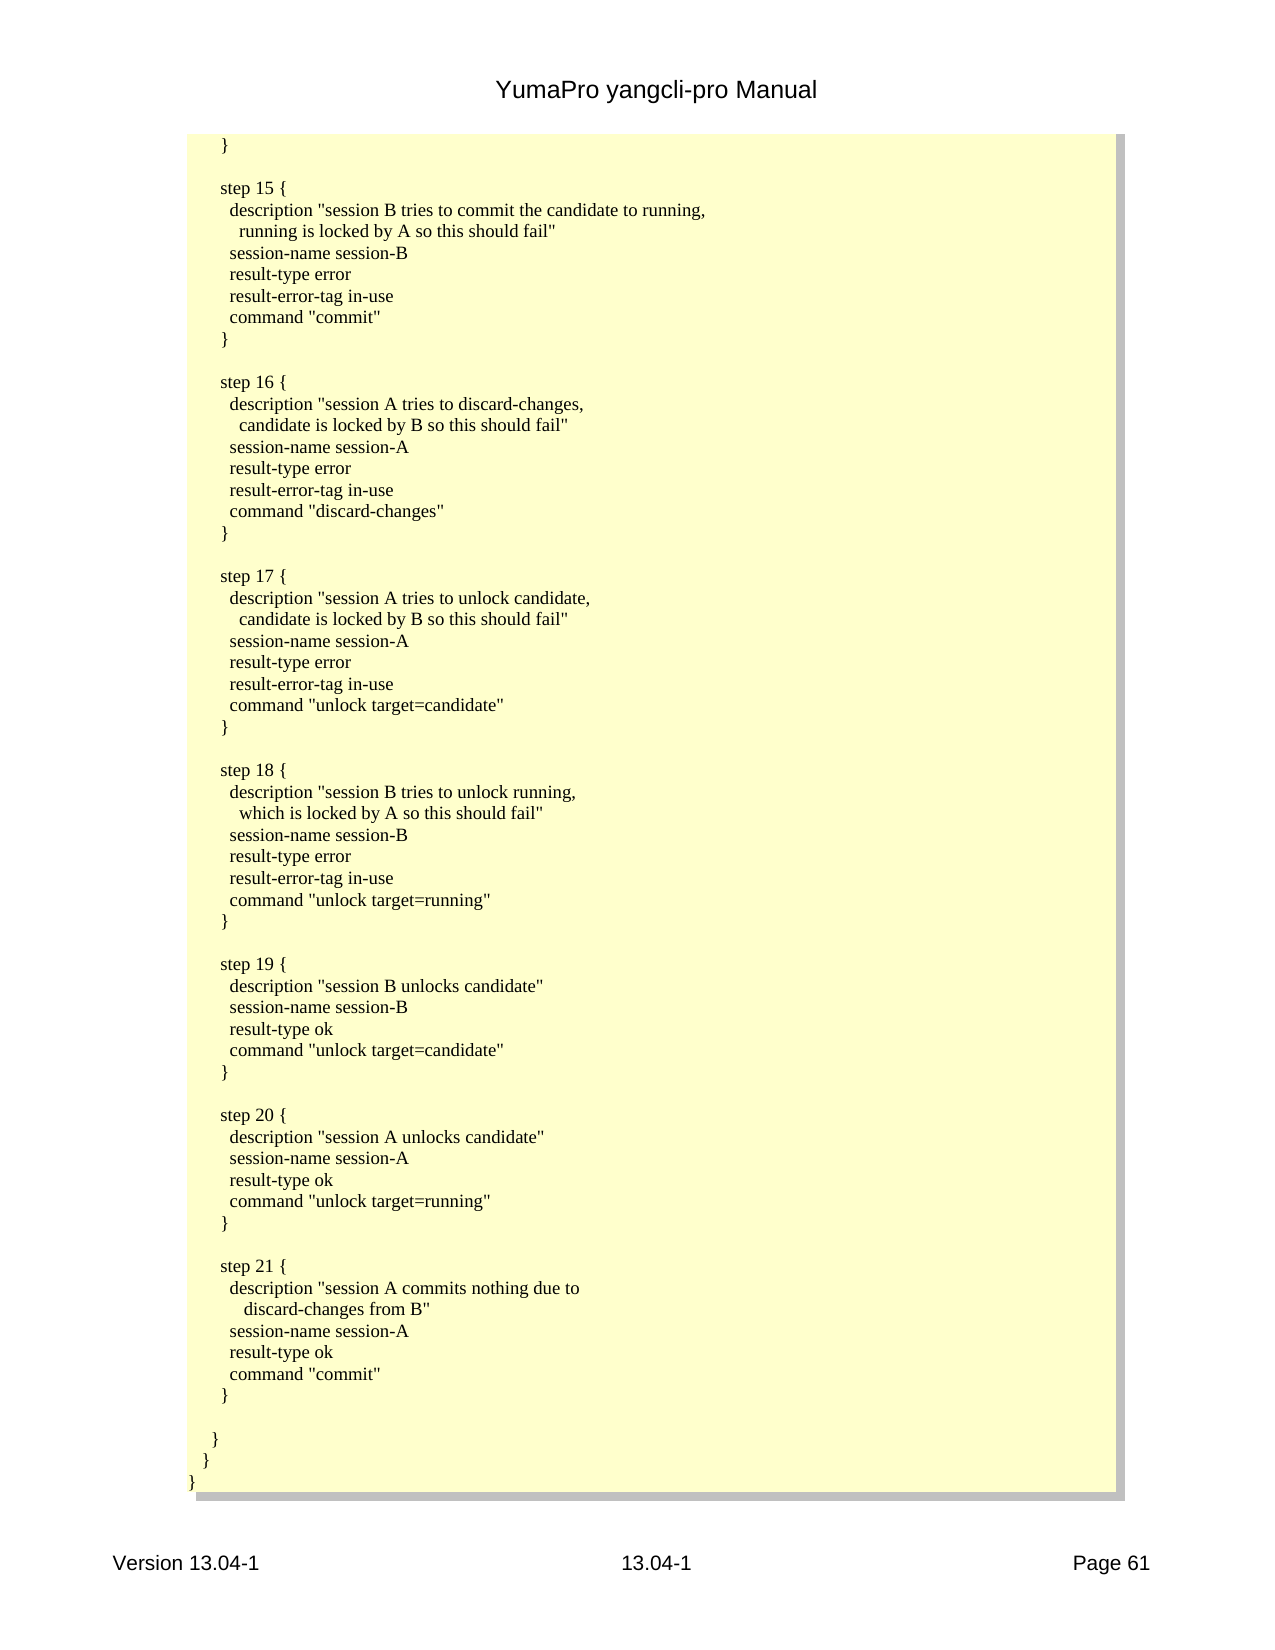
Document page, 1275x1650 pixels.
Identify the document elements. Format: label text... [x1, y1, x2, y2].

text step 15 { [187, 177, 1116, 198]
text description "session B tries to commit the candidate to running, [187, 198, 1116, 220]
text command "commit" [187, 306, 1116, 328]
text } [187, 1449, 1116, 1471]
text command "unlock target=candidate" [187, 694, 1116, 716]
text } [187, 1212, 1116, 1233]
text which is locked by A so this should fail" [187, 802, 1116, 824]
text } [187, 1427, 1116, 1449]
text result-type error [187, 651, 1116, 673]
text command "unlock target=running" [187, 888, 1116, 910]
text discard-changes from B" [187, 1298, 1116, 1320]
text result-type error [187, 457, 1116, 479]
text } [187, 1384, 1116, 1406]
text session-name session-B [187, 242, 1116, 263]
text result-type ok [187, 1018, 1116, 1039]
text running is locked by A so this should fail" [187, 220, 1116, 242]
text step 21 { [187, 1255, 1116, 1277]
text command "commit" [187, 1363, 1116, 1384]
text result-type error [187, 263, 1116, 285]
text } [187, 716, 1116, 737]
text candidate is locked by B so this should fail" [187, 414, 1116, 436]
text step 19 { [187, 953, 1116, 975]
text session-name session-A [187, 436, 1116, 457]
text step 18 { [187, 759, 1116, 781]
text result-type ok [187, 1169, 1116, 1190]
text step 20 { [187, 1104, 1116, 1126]
text step 17 { [187, 565, 1116, 587]
text session-name session-A [187, 1320, 1116, 1341]
text description "session B unlocks candidate" [187, 975, 1116, 996]
text candidate is locked by B so this should fail" [187, 608, 1116, 630]
text } [187, 1471, 1116, 1492]
text session-name session-A [187, 1147, 1116, 1169]
text description "session A unlocks candidate" [187, 1126, 1116, 1147]
text } [187, 134, 1116, 155]
text } [187, 910, 1116, 932]
text session-name session-A [187, 630, 1116, 651]
text result-error-tag in-use [187, 867, 1116, 888]
text result-error-tag in-use [187, 285, 1116, 306]
text result-type error [187, 845, 1116, 867]
text command "unlock target=candidate" [187, 1039, 1116, 1061]
text result-type ok [187, 1341, 1116, 1363]
text session-name session-B [187, 996, 1116, 1018]
text step 16 { [187, 371, 1116, 392]
text session-name session-B [187, 824, 1116, 845]
text command "unlock target=running" [187, 1190, 1116, 1212]
text description "session A commits nothing due to [187, 1277, 1116, 1298]
text result-error-tag in-use [187, 479, 1116, 500]
text description "session B tries to unlock running, [187, 781, 1116, 802]
text } [187, 328, 1116, 349]
text result-error-tag in-use [187, 673, 1116, 694]
text description "session A tries to unlock candidate, [187, 587, 1116, 608]
text description "session A tries to discard-changes, [187, 392, 1116, 414]
text } [187, 522, 1116, 543]
text command "discard-changes" [187, 500, 1116, 522]
text } [187, 1061, 1116, 1082]
